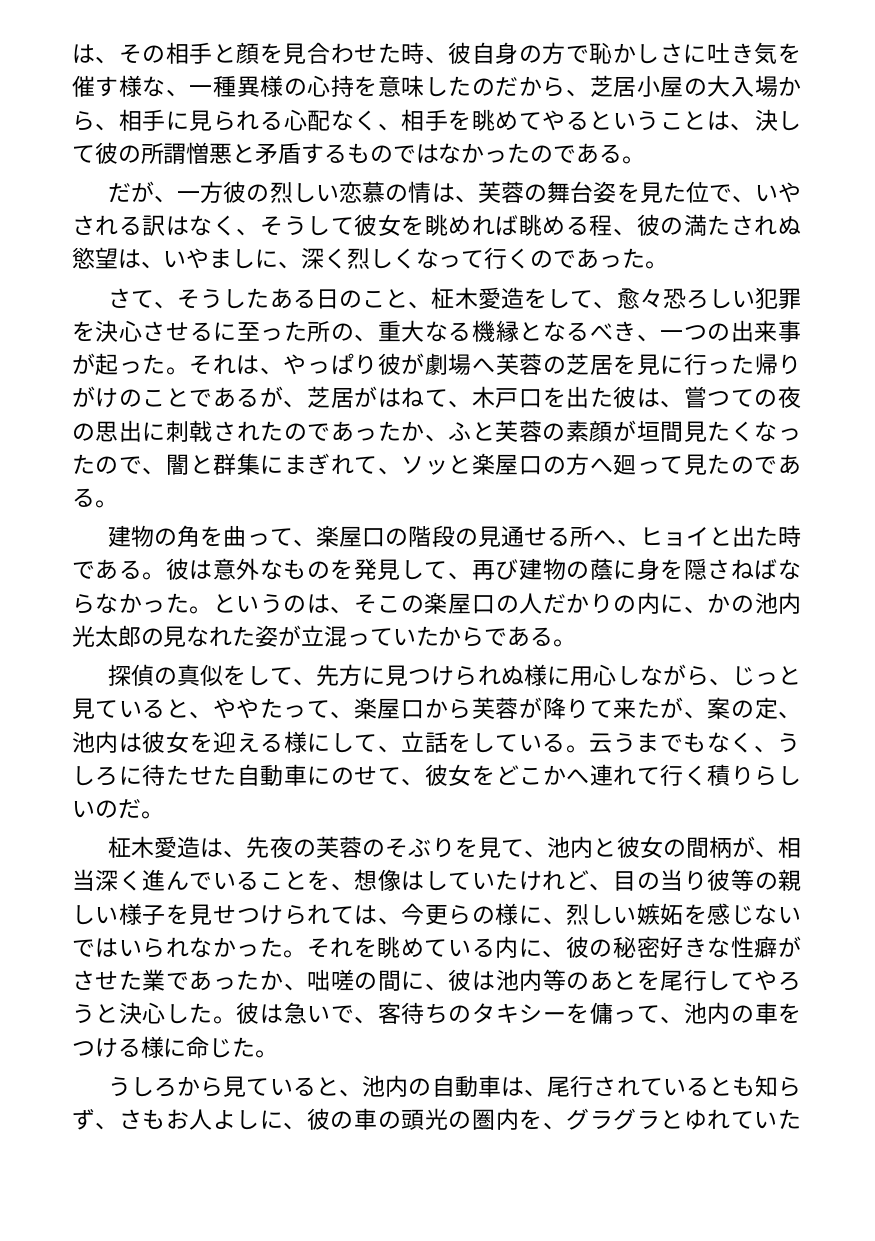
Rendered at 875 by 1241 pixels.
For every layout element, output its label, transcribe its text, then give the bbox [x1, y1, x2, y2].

text 建物の角を曲って、楽屋口の階段の見通せる所へ、ヒョイと出た時である。彼は意外なものを発見して、再び建物の蔭に身を隠さねばならなかった。というのは、そこの楽屋口の人だかりの内に、かの池内光太郎の見なれた姿が立混っていたからである。 [72, 519, 802, 652]
text だが、一方彼の烈しい恋慕の情は、芙蓉の舞台姿を見た位で、いやされる訳はなく、そうして彼女を眺めれば眺める程、彼の満たされぬ慾望は、いやましに、深く烈しくなって行くのであった。 [72, 175, 802, 274]
text 探偵の真似をして、先方に見つけられぬ様に用心しながら、じっと見ていると、ややたって、楽屋口から芙蓉が降りて来たが、案の定、池内は彼女を迎える様にして、立話をしている。云うまでもなく、うしろに待たせた自動車にのせて、彼女をどこかへ連れて行く積りらしいのだ。 [72, 658, 802, 824]
text 柾木愛造は、先夜の芙蓉のそぶりを見て、池内と彼女の間柄が、相当深く進んでいることを、想像はしていたけれど、目の当り彼等の親しい様子を見せつけられては、今更らの様に、烈しい嫉妬を感じないではいられなかった。それを眺めている内に、彼の秘密好きな性癖がさせた業であったか、咄嗟の間に、彼は池内等のあとを尾行してやろうと決心した。彼は急いで、客待ちのタキシーを傭って、池内の車をつける様に命じた。 [72, 830, 802, 1063]
text さて、そうしたある日のこと、柾木愛造をして、愈々恐ろしい犯罪を決心させるに至った所の、重大なる機縁となるべき、一つの出来事が起った。それは、やっぱり彼が劇場へ芙蓉の芝居を見に行った帰りがけのことであるが、芝居がはねて、木戸口を出た彼は、嘗つての夜の思出に刺戟されたのであったか、ふと芙蓉の素顔が垣間見たくなったので、闇と群集にまぎれて、ソッと楽屋口の方へ廻って見たのである。 [72, 281, 802, 513]
text は、その相手と顔を見合わせた時、彼自身の方で恥かしさに吐き気を催す様な、一種異様の心持を意味したのだから、芝居小屋の大入場から、相手に見られる心配なく、相手を眺めてやるということは、決して彼の所謂憎悪と矛盾するものではなかったのである。 [72, 36, 802, 169]
text うしろから見ていると、池内の自動車は、尾行されているとも知らず、さもお人よしに、彼の車の頭光の圏内を、グラグラとゆれていた [72, 1068, 802, 1135]
